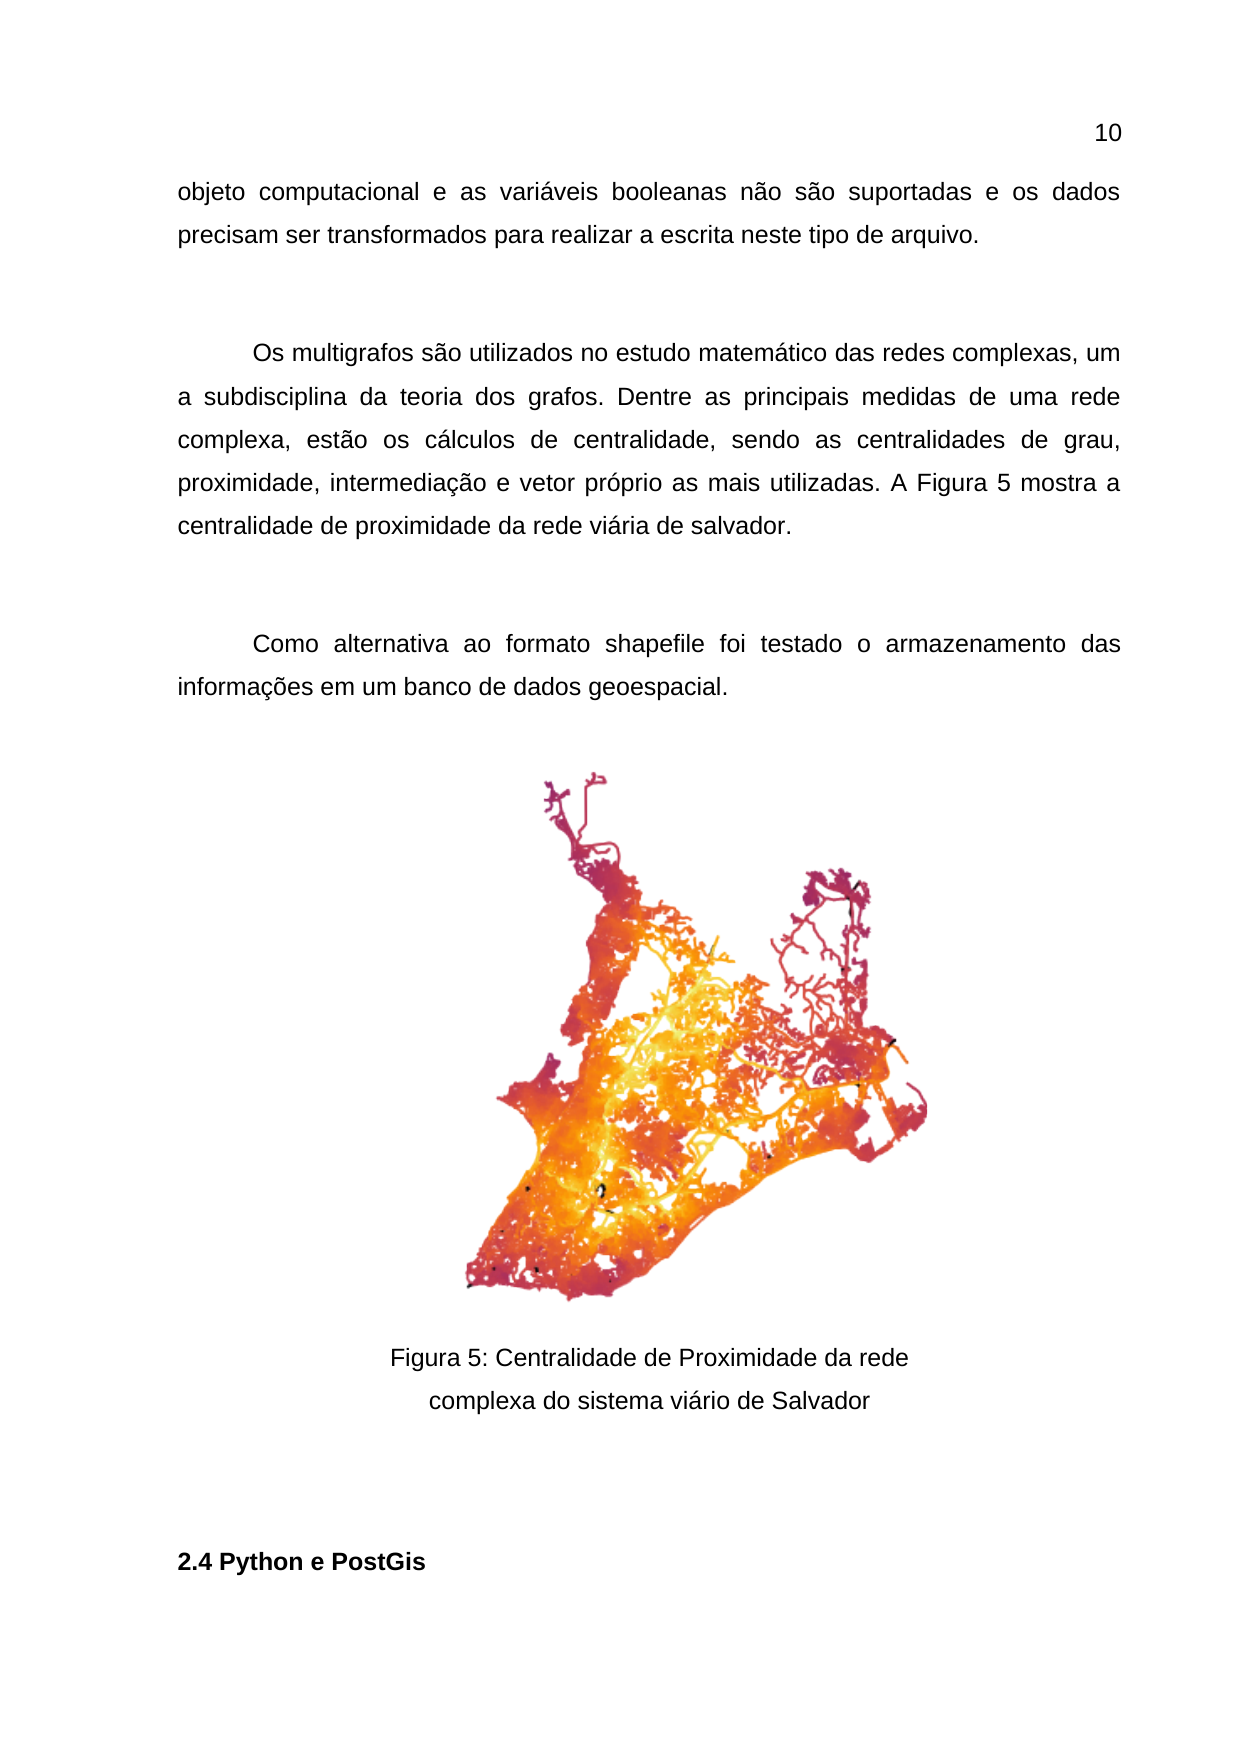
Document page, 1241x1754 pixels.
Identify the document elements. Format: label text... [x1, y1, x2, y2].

text Os multigrafos são utilizados no estudo matemático das redes complexas, um a subdisciplina da teoria dos grafos. Dentre as principais medidas de uma rede complexa, estão os cálculos de centralidade, sendo as centralidades de grau, proximidade, intermediação e vetor próprio as mais utilizadas. A Figura 5 mostra a centralidade de proximidade da rede viária de salvador. [177, 338, 1122, 540]
picture [446, 752, 928, 1323]
text Como alternativa ao formato shapefile foi testado o armazenamento das informações em um banco de dados geoespacial. [177, 629, 1122, 701]
text Figura 5: Centralidade de Proximidade da rede complexa do sistema viário de Salvador [372, 753, 927, 1414]
text 2.4 Python e PostGis [177, 1547, 1122, 1576]
text objeto computacional e as variáveis booleanas não são suportadas e os dados precisam ser transformados para realizar a escrita neste tipo de arquivo. [177, 177, 1122, 249]
